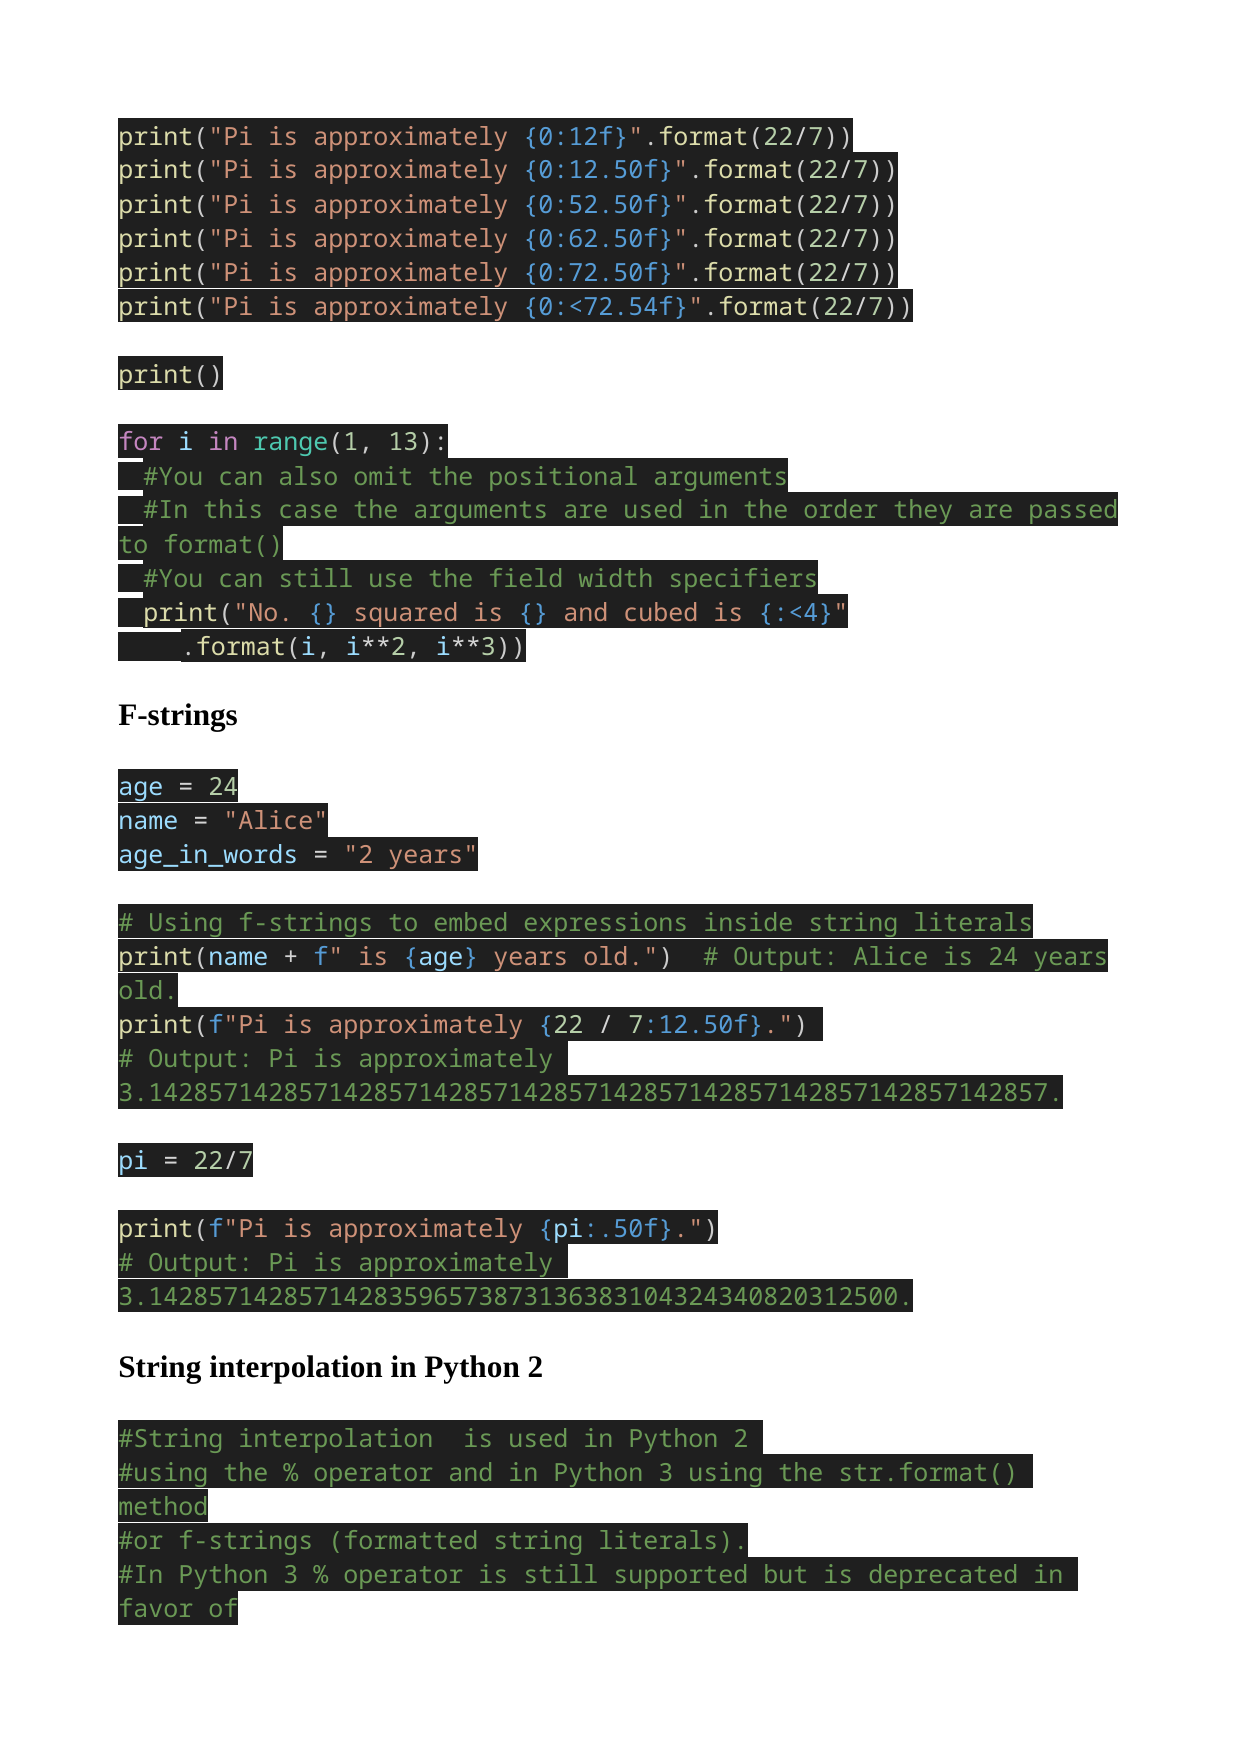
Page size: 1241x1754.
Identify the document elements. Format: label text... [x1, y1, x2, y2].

text #or f-strings (formatted string literals). [118, 1522, 1122, 1557]
text String interpolation in Python 2 [118, 1348, 1122, 1384]
text # Using f-strings to embed expressions inside string literals [118, 904, 1122, 938]
text print(f"Pi is approximately {pi:.50f}.") [118, 1210, 1122, 1244]
text F-strings [118, 697, 1122, 732]
text pi = 22/7 [118, 1142, 1122, 1177]
text print("Pi is approximately {0:12.50f}".format(22/7)) [118, 152, 1122, 186]
text #In Python 3 % operator is still supported but is deprecated in favor of [118, 1557, 1122, 1625]
text #String interpolation is used in Python 2 [118, 1420, 1122, 1454]
text print() [118, 356, 1122, 390]
text print("No. {} squared is {} and cubed is {:<4}" [118, 594, 1122, 628]
text .format(i, i**2, i**3)) [118, 628, 1122, 662]
text print("Pi is approximately {0:<72.54f}".format(22/7)) [118, 288, 1122, 322]
text print("Pi is approximately {0:52.50f}".format(22/7)) [118, 186, 1122, 220]
text #You can also omit the positional arguments [118, 458, 1122, 492]
text age = 24 [118, 768, 1122, 802]
text #You can still use the field width specifiers [118, 560, 1122, 594]
text for i in range(1, 13): [118, 424, 1122, 458]
text #using the % operator and in Python 3 using the str.format() method [118, 1454, 1122, 1522]
text # Output: Pi is approximately 3.14285714285714283596573873136383104324340820312500. [118, 1244, 1122, 1312]
text print(f"Pi is approximately {22 / 7:12.50f}.") [118, 1007, 1122, 1041]
text print(name + f" is {age} years old.") # Output: Alice is 24 years old. [118, 938, 1122, 1007]
text print("Pi is approximately {0:62.50f}".format(22/7)) [118, 220, 1122, 254]
text print("Pi is approximately {0:72.50f}".format(22/7)) [118, 254, 1122, 288]
text #In this case the arguments are used in the order they are passed to format() [118, 492, 1122, 560]
text name = "Alice" [118, 802, 1122, 837]
text # Output: Pi is approximately 3.142857142857142857142857142857142857142857142857142857142857. [118, 1041, 1122, 1109]
text age_in_words = "2 years" [118, 837, 1122, 871]
text print("Pi is approximately {0:12f}".format(22/7)) [118, 118, 1122, 152]
